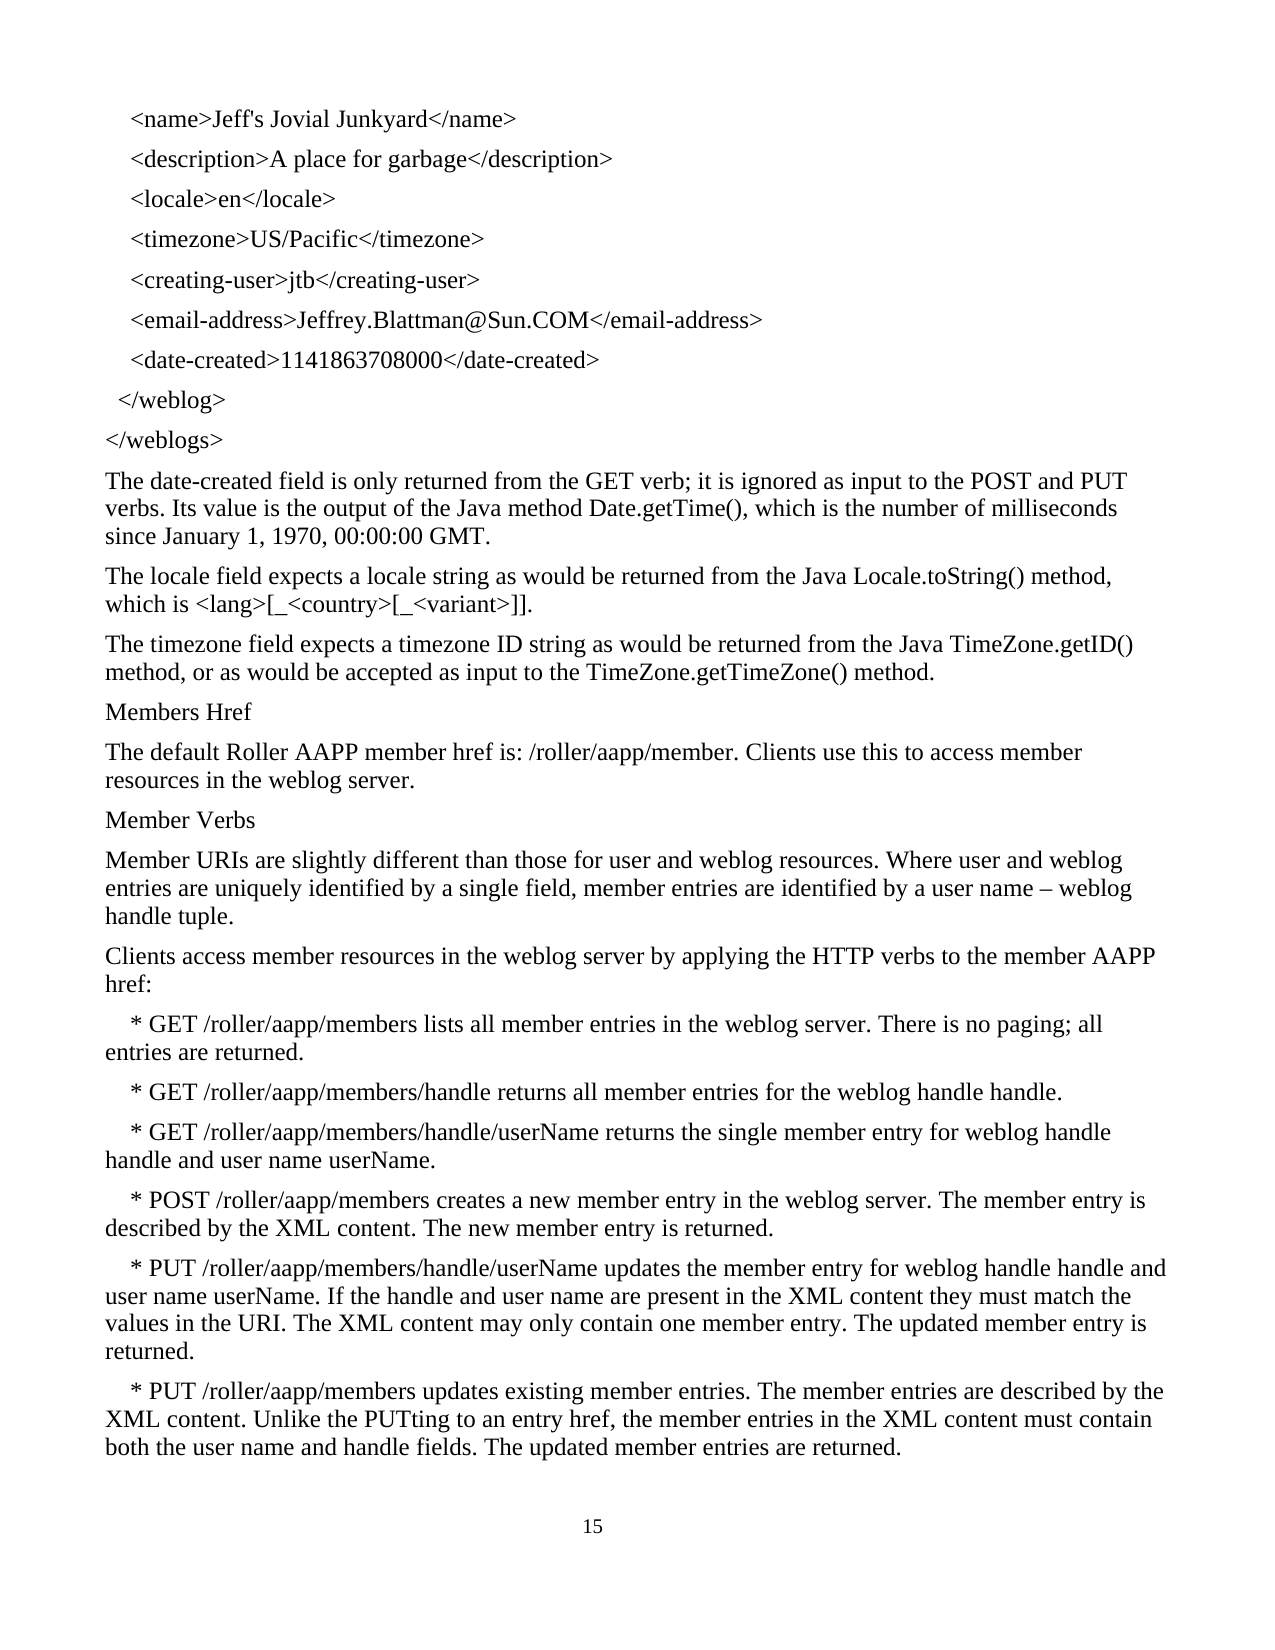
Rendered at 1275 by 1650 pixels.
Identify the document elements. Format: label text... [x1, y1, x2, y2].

text <timezone>US/Pacific</timezone> [105, 226, 1170, 253]
text <creating-user>jtb</creating-user> [105, 266, 1170, 293]
text </weblog> [105, 386, 1170, 414]
text * POST /roller/aapp/members creates a new member entry in the weblog server. The member entry is described by the XML content. The new member entry is returned. [105, 1186, 1170, 1242]
text </weblogs> [105, 427, 1170, 454]
text * PUT /roller/aapp/members/handle/userName updates the member entry for weblog handle handle and user name userName. If the handle and user name are present in the XML content they must match the values in the URI. The XML content may only contain one member entry. The updated member entry is returned. [105, 1254, 1170, 1365]
text <date-created>1141863708000</date-created> [105, 346, 1170, 374]
text * PUT /roller/aapp/members updates existing member entries. The member entries are described by the XML content. Unlike the PUTting to an entry href, the member entries in the XML content must contain both the user name and handle fields. The updated member entries are returned. [105, 1377, 1170, 1461]
text Clients access member resources in the weblog server by applying the HTTP verbs to the member AAPP href: [105, 942, 1170, 998]
text * GET /roller/aapp/members lists all member entries in the weblog server. There is no paging; all entries are returned. [105, 1010, 1170, 1066]
text * GET /roller/aapp/members/handle returns all member entries for the weblog handle handle. [105, 1078, 1170, 1106]
text Members Href [105, 698, 1170, 726]
text * GET /roller/aapp/members/handle/userName returns the single member entry for weblog handle handle and user name userName. [105, 1118, 1170, 1174]
text The locale field expects a locale string as would be returned from the Java Locale.toString() method, which is <lang>[_<country>[_<variant>]]. [105, 562, 1170, 618]
text The timezone field expects a timezone ID string as would be returned from the Java TimeZone.getID() method, or as would be accepted as input to the TimeZone.getTimeZone() method. [105, 630, 1170, 686]
text <locale>en</locale> [105, 185, 1170, 213]
text The date-created field is only returned from the GET verb; it is ignored as input to the POST and PUT verbs. Its value is the output of the Java method Date.getTime(), which is the number of milliseconds since January 1, 1970, 00:00:00 GMT. [105, 467, 1170, 550]
text <description>A place for garbage</description> [105, 145, 1170, 173]
text <name>Jeff's Jovial Junkyard</name> [105, 105, 1170, 133]
text Member Verbs [105, 806, 1170, 834]
text <email-address>Jeffrey.Blattman@Sun.COM</email-address> [105, 306, 1170, 334]
text Member URIs are slightly different than those for user and weblog resources. Where user and weblog entries are uniquely identified by a single field, member entries are identified by a user name – weblog handle tuple. [105, 847, 1170, 930]
text The default Roller AAPP member href is: /roller/aapp/member. Clients use this to access member resources in the weblog server. [105, 738, 1170, 794]
